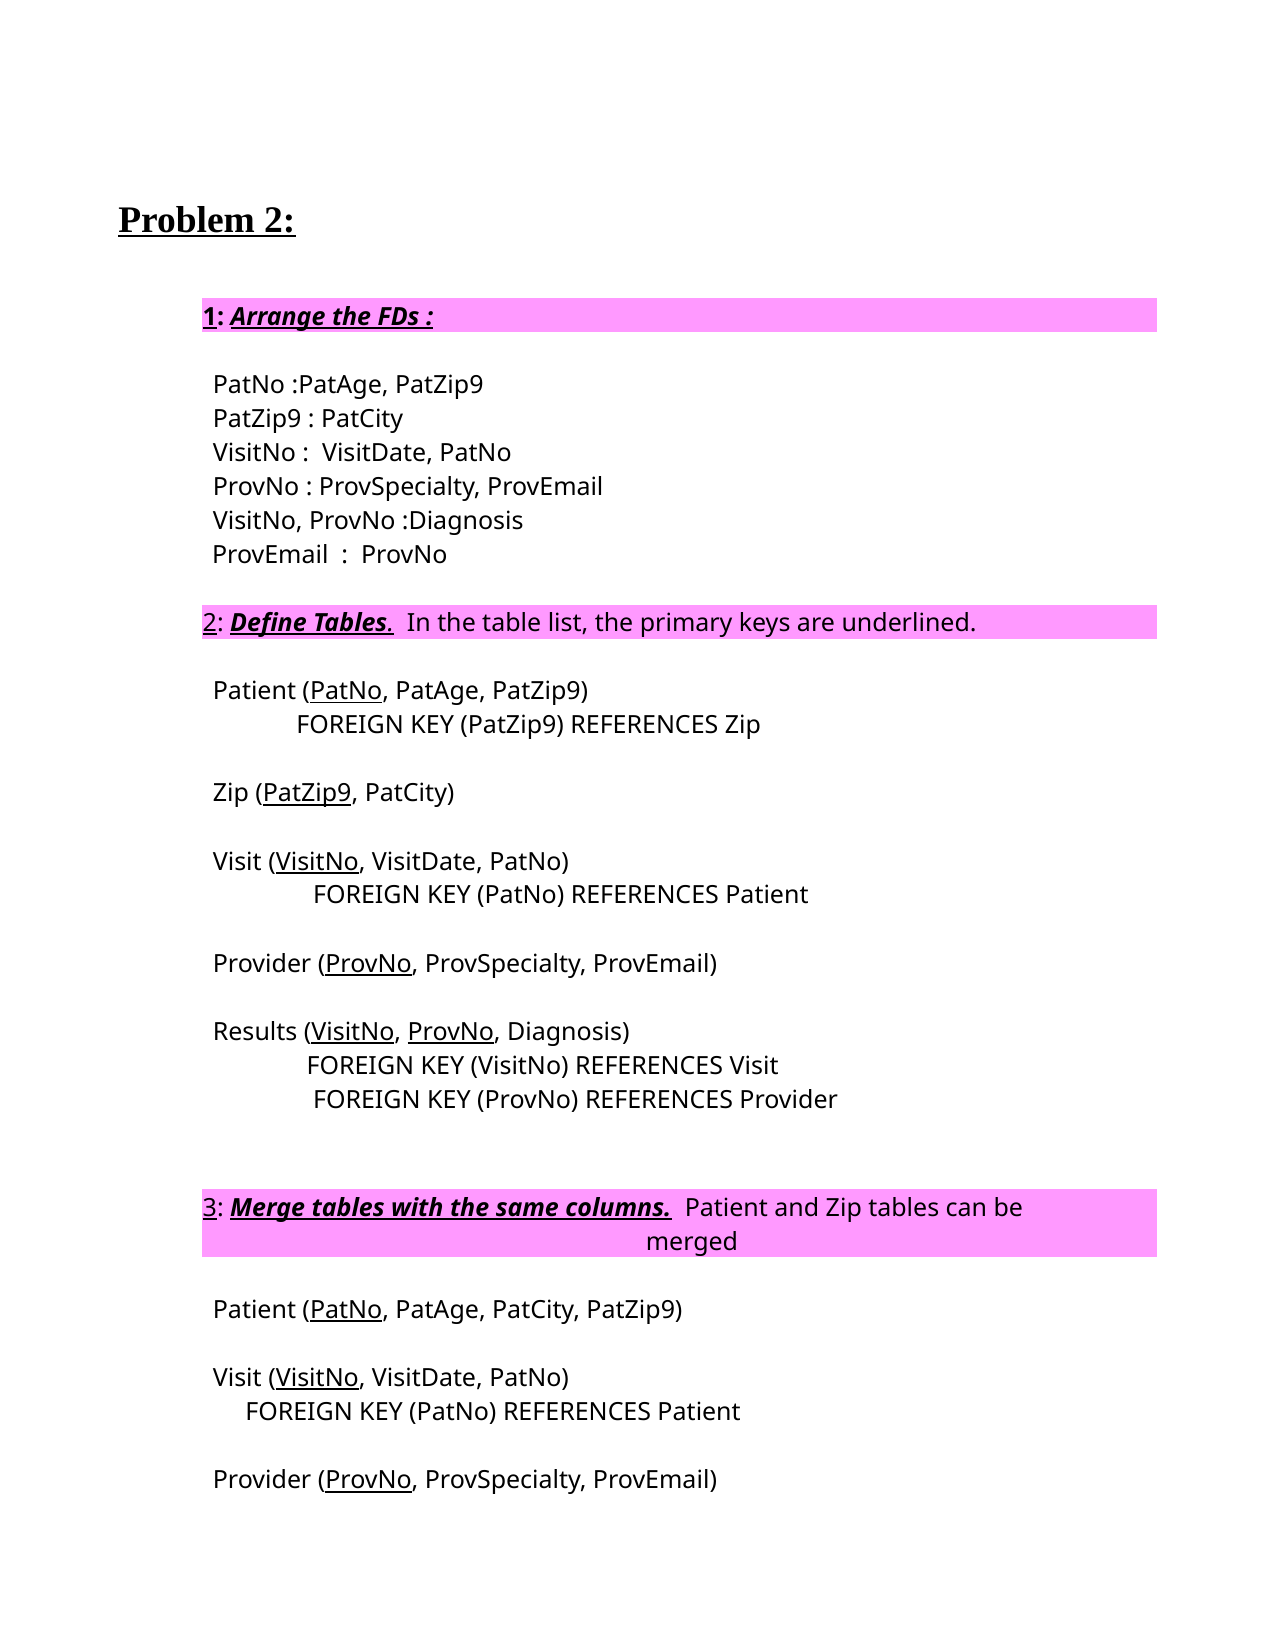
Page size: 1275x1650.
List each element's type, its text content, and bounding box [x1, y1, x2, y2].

text 1: Arrange the FDs : [202, 298, 1157, 332]
text VisitNo, ProvNo :Diagnosis [213, 502, 1157, 537]
text FOREIGN KEY (PatZip9) REFERENCES Zip [118, 707, 1157, 741]
text PatNo :PatAge, PatZip9 [213, 366, 1157, 400]
text FOREIGN KEY (VisitNo) REFERENCES Visit [213, 1047, 1157, 1082]
text PatZip9 : PatCity [213, 400, 1157, 434]
text Visit (VisitNo, VisitDate, PatNo) [213, 1360, 1157, 1394]
text 2: Define Tables. In the table list, the primary keys are underlined. [202, 605, 1157, 639]
text FOREIGN KEY (PatNo) REFERENCES Patient [213, 877, 1157, 911]
text ProvNo : ProvSpecialty, ProvEmail [213, 468, 1157, 502]
text Visit (VisitNo, VisitDate, PatNo) [213, 843, 1157, 877]
text Provider (ProvNo, ProvSpecialty, ProvEmail) [213, 945, 1157, 979]
text FOREIGN KEY (ProvNo) REFERENCES Provider [213, 1082, 1157, 1116]
text Patient (PatNo, PatAge, PatCity, PatZip9) [213, 1292, 1157, 1326]
text Problem 2: [118, 197, 1157, 241]
text Results (VisitNo, ProvNo, Diagnosis) [213, 1013, 1157, 1047]
text ProvEmail : ProvNo [212, 537, 1157, 571]
text VisitNo : VisitDate, PatNo [213, 434, 1157, 468]
text FOREIGN KEY (PatNo) REFERENCES Patient [213, 1394, 1157, 1428]
text 3: Merge tables with the same columns. Patient and Zip tables can be merged [202, 1189, 1157, 1257]
text Provider (ProvNo, ProvSpecialty, ProvEmail) [213, 1462, 1157, 1496]
text Zip (PatZip9, PatCity) [213, 775, 1157, 809]
text Patient (PatNo, PatAge, PatZip9) [213, 673, 1157, 707]
